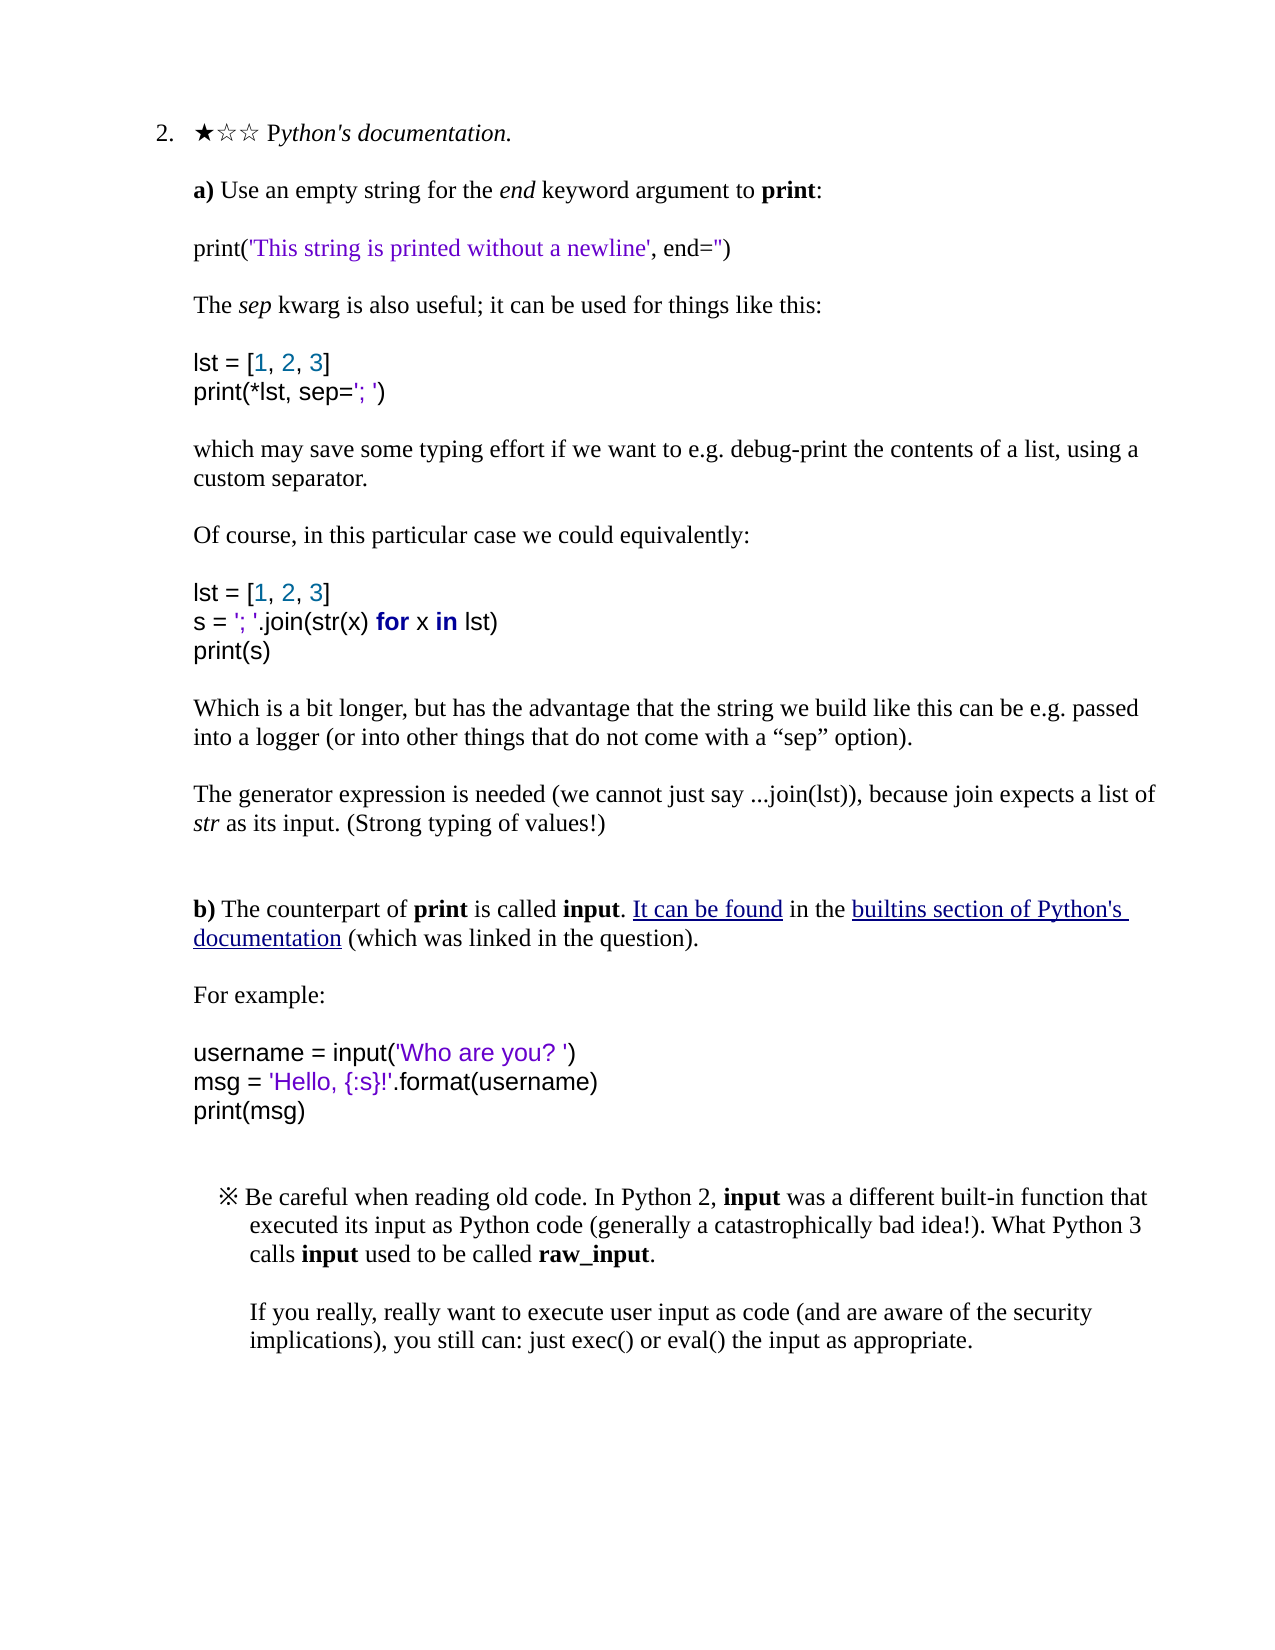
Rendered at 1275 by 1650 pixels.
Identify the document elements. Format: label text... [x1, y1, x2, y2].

list ★☆☆ Python's documentation. a) Use an empty string for the end keyword argument to print: print('This string is printed without a newline', end='') The sep kwarg is also useful; it can be used for things like this: lst = [1, 2, 3] print(*lst, sep='; ') which may save some typing effort if we want to e.g. debug-print the contents of a list, using a custom separator. Of course, in this particular case we could equivalently: lst = [1, 2, 3] s = '; '.join(str(x) for x in lst) print(s) Which is a bit longer, but has the advantage that the string we build like this can be e.g. passed into a logger (or into other things that do not come with a “sep” option). The generator expression is needed (we cannot just say ...join(lst)), because join expects a list of str as its input. (Strong typing of values!) [156, 118, 1157, 894]
list b) The counterpart of print is called input. It can be found in the builtins section of Python's documentation (which was linked in the question). For example: username = input('Who are you? ') msg = 'Hello, {:s}!'.format(username) print(msg) ※ Be careful when reading old code. In Python 2, input was a different built-in function that executed its input as Python code (generally a catastrophically bad idea!). What Python 3 calls input used to be called raw_input. If you really, really want to execute user input as code (and are aware of the security implications), you still can: just exec() or eval() the input as appropriate. [156, 894, 1157, 1383]
